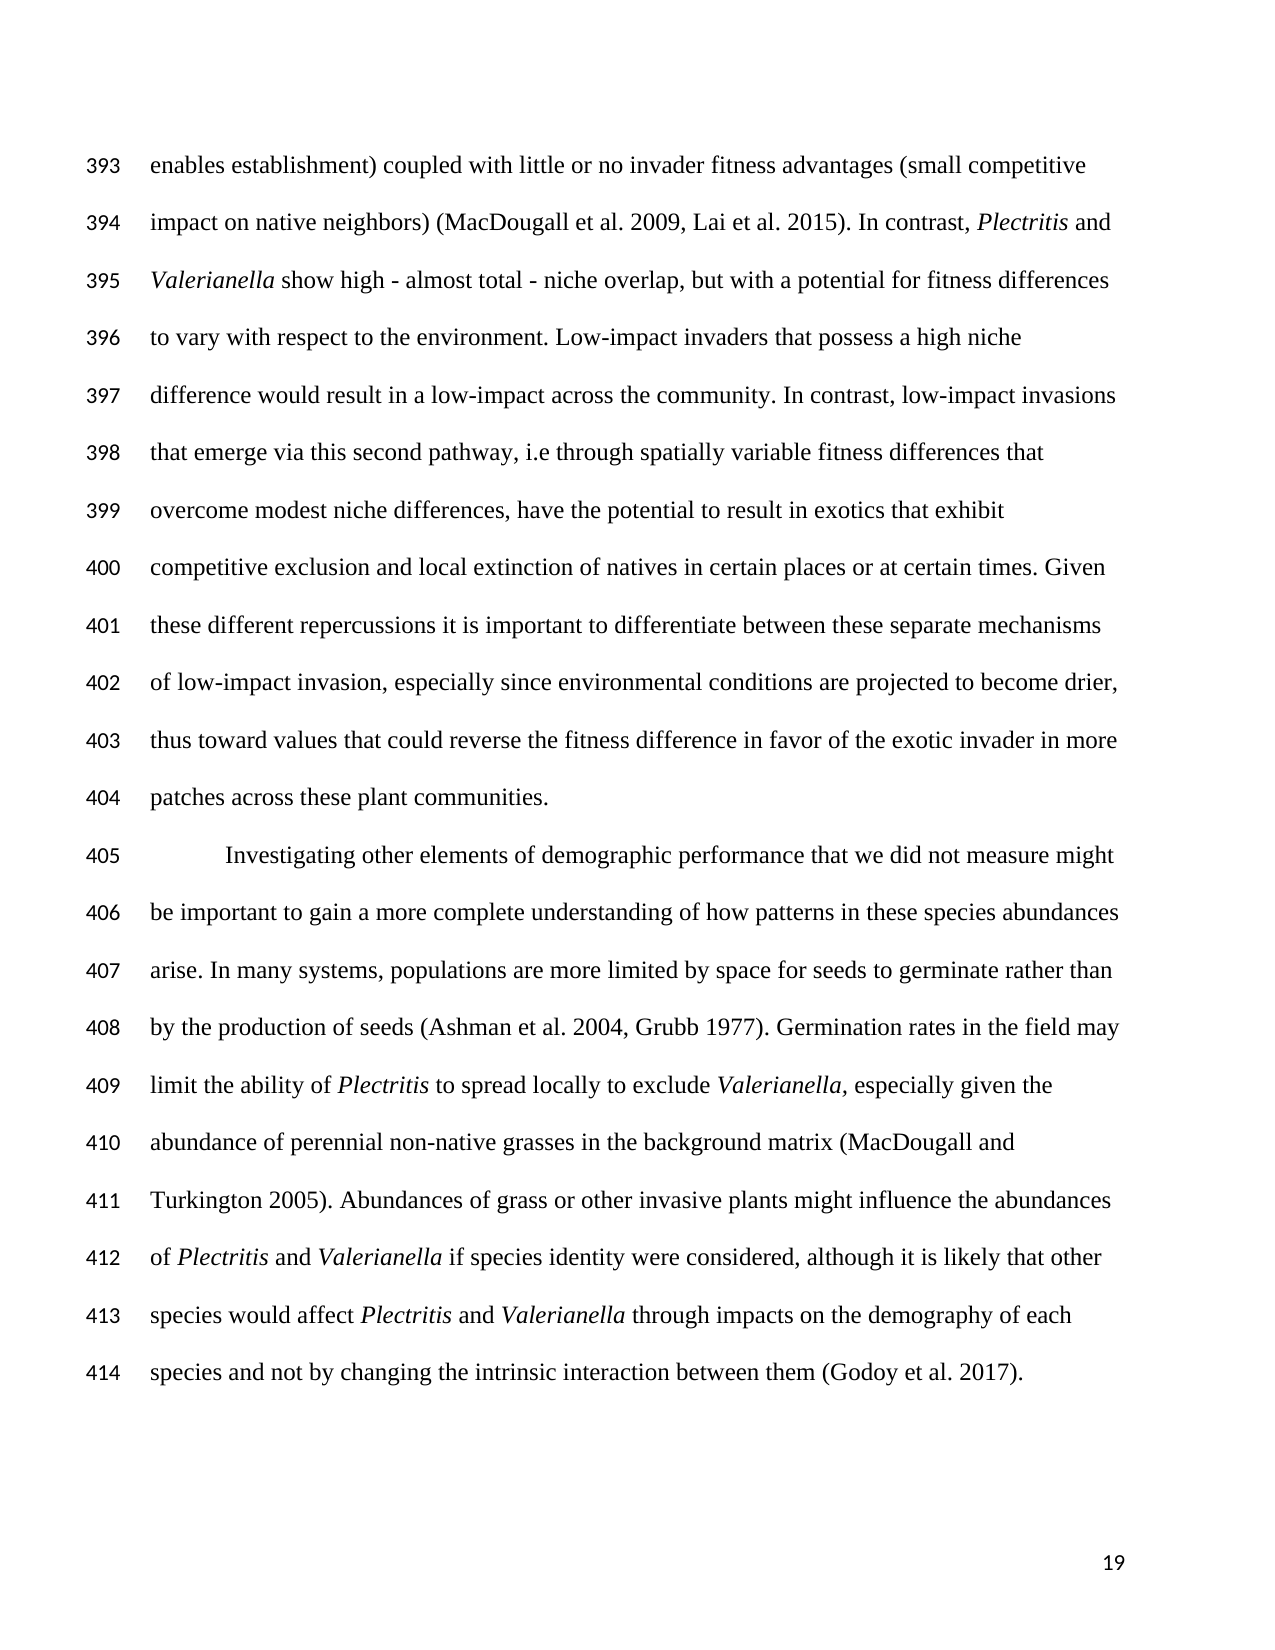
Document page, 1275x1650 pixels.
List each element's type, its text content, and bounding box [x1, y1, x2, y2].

text enables establishment) coupled with little or no invader fitness advantages (small competitive impact on native neighbors) (MacDougall et al. 2009, Lai et al. 2015). In contrast, Plectritis and Valerianella show high - almost total - niche overlap, but with a potential for fitness differences to vary with respect to the environment. Low-impact invaders that possess a high niche difference would result in a low-impact across the community. In contrast, low-impact invasions that emerge via this second pathway, i.e through spatially variable fitness differences that overcome modest niche differences, have the potential to result in exotics that exhibit competitive exclusion and local extinction of natives in certain places or at certain times. Given these different repercussions it is important to differentiate between these separate mechanisms of low-impact invasion, especially since environmental conditions are projected to become drier, thus toward values that could reverse the fitness difference in favor of the exotic invader in more patches across these plant communities. [150, 150, 1125, 811]
text Investigating other elements of demographic performance that we did not measure might be important to gain a more complete understanding of how patterns in these species abundances arise. In many systems, populations are more limited by space for seeds to germinate rather than by the production of seeds (Ashman et al. 2004, Grubb 1977). Germination rates in the field may limit the ability of Plectritis to spread locally to exclude Valerianella, especially given the abundance of perennial non-native grasses in the background matrix (MacDougall and Turkington 2005). Abundances of grass or other invasive plants might influence the abundances of Plectritis and Valerianella if species identity were considered, although it is likely that other species would affect Plectritis and Valerianella through impacts on the demography of each species and not by changing the intrinsic interaction between them (Godoy et al. 2017). [150, 840, 1125, 1386]
